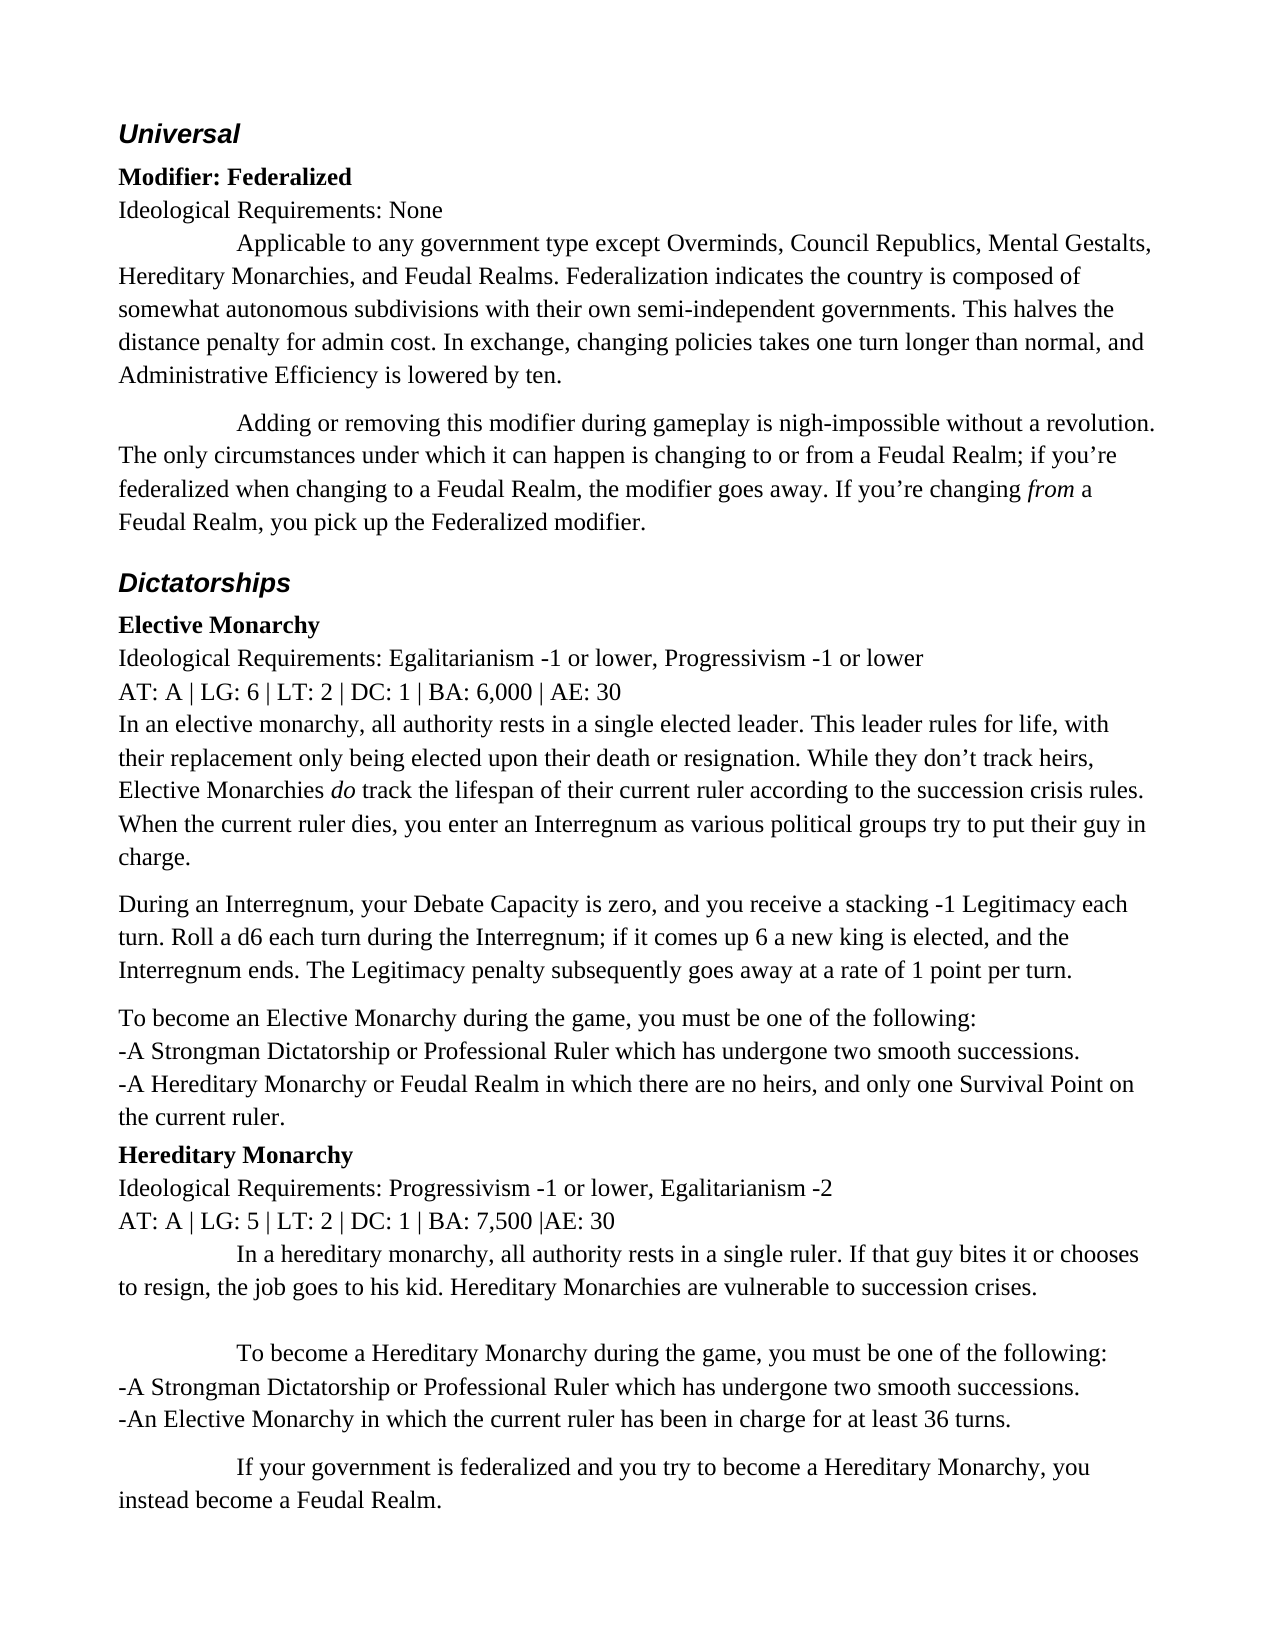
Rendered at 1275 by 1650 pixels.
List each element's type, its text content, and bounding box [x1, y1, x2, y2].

text Modifier: Federalized Ideological Requirements: None Applicable to any government type except Overminds, Council Republics, Mental Gestalts, Hereditary Monarchies, and Feudal Realms. Federalization indicates the country is composed of somewhat autonomous subdivisions with their own semi-independent governments. This halves the distance penalty for admin cost. In exchange, changing policies takes one turn longer than normal, and Administrative Efficiency is lowered by ten. [118, 162, 1157, 389]
subtitle Dictatorships [118, 567, 1157, 598]
text To become an Elective Monarchy during the game, you must be one of the following: -A Strongman Dictatorship or Professional Ruler which has undergone two smooth successions. -A Hereditary Monarchy or Feudal Realm in which there are no heirs, and only one Survival Point on the current ruler. Hereditary Monarchy Ideological Requirements: Progressivism -1 or lower, Egalitarianism -2 AT: A | LG: 5 | LT: 2 | DC: 1 | BA: 7,500 |AE: 30 In a hereditary monarchy, all authority rests in a single ruler. If that guy bites it or chooses to resign, the job goes to his kid. Hereditary Monarchies are vulnerable to succession crises. To become a Hereditary Monarchy during the game, you must be one of the following: -A Strongman Dictatorship or Professional Ruler which has undergone two smooth successions. -An Elective Monarchy in which the current ruler has been in charge for at least 36 turns. [118, 1003, 1157, 1433]
text If your government is federalized and you try to become a Hereditary Monarchy, you instead become a Feudal Realm. [118, 1452, 1157, 1519]
text Elective Monarchy Ideological Requirements: Egalitarianism -1 or lower, Progressivism -1 or lower AT: A | LG: 6 | LT: 2 | DC: 1 | BA: 6,000 | AE: 30 In an elective monarchy, all authority rests in a single elected leader. This leader rules for life, with their replacement only being elected upon their death or resignation. While they don’t track heirs, Elective Monarchies do track the lifespan of their current ruler according to the succession crisis rules. When the current ruler dies, you enter an Interregnum as various political groups try to put their guy in charge. [118, 611, 1157, 870]
subtitle Universal [118, 118, 1157, 149]
text During an Interregnum, your Debate Capacity is zero, and you receive a stacking -1 Legitimacy each turn. Roll a d6 each turn during the Interregnum; if it comes up 6 a new king is elected, and the Interregnum ends. The Legitimacy penalty subsequently goes away at a rate of 1 point per turn. [118, 889, 1157, 984]
text Adding or removing this modifier during gameplay is nigh-impossible without a revolution. The only circumstances under which it can happen is changing to or from a Feudal Realm; if you’re federalized when changing to a Feudal Realm, the modifier goes away. If you’re changing from a Feudal Realm, you pick up the Federalized modifier. [118, 408, 1157, 535]
